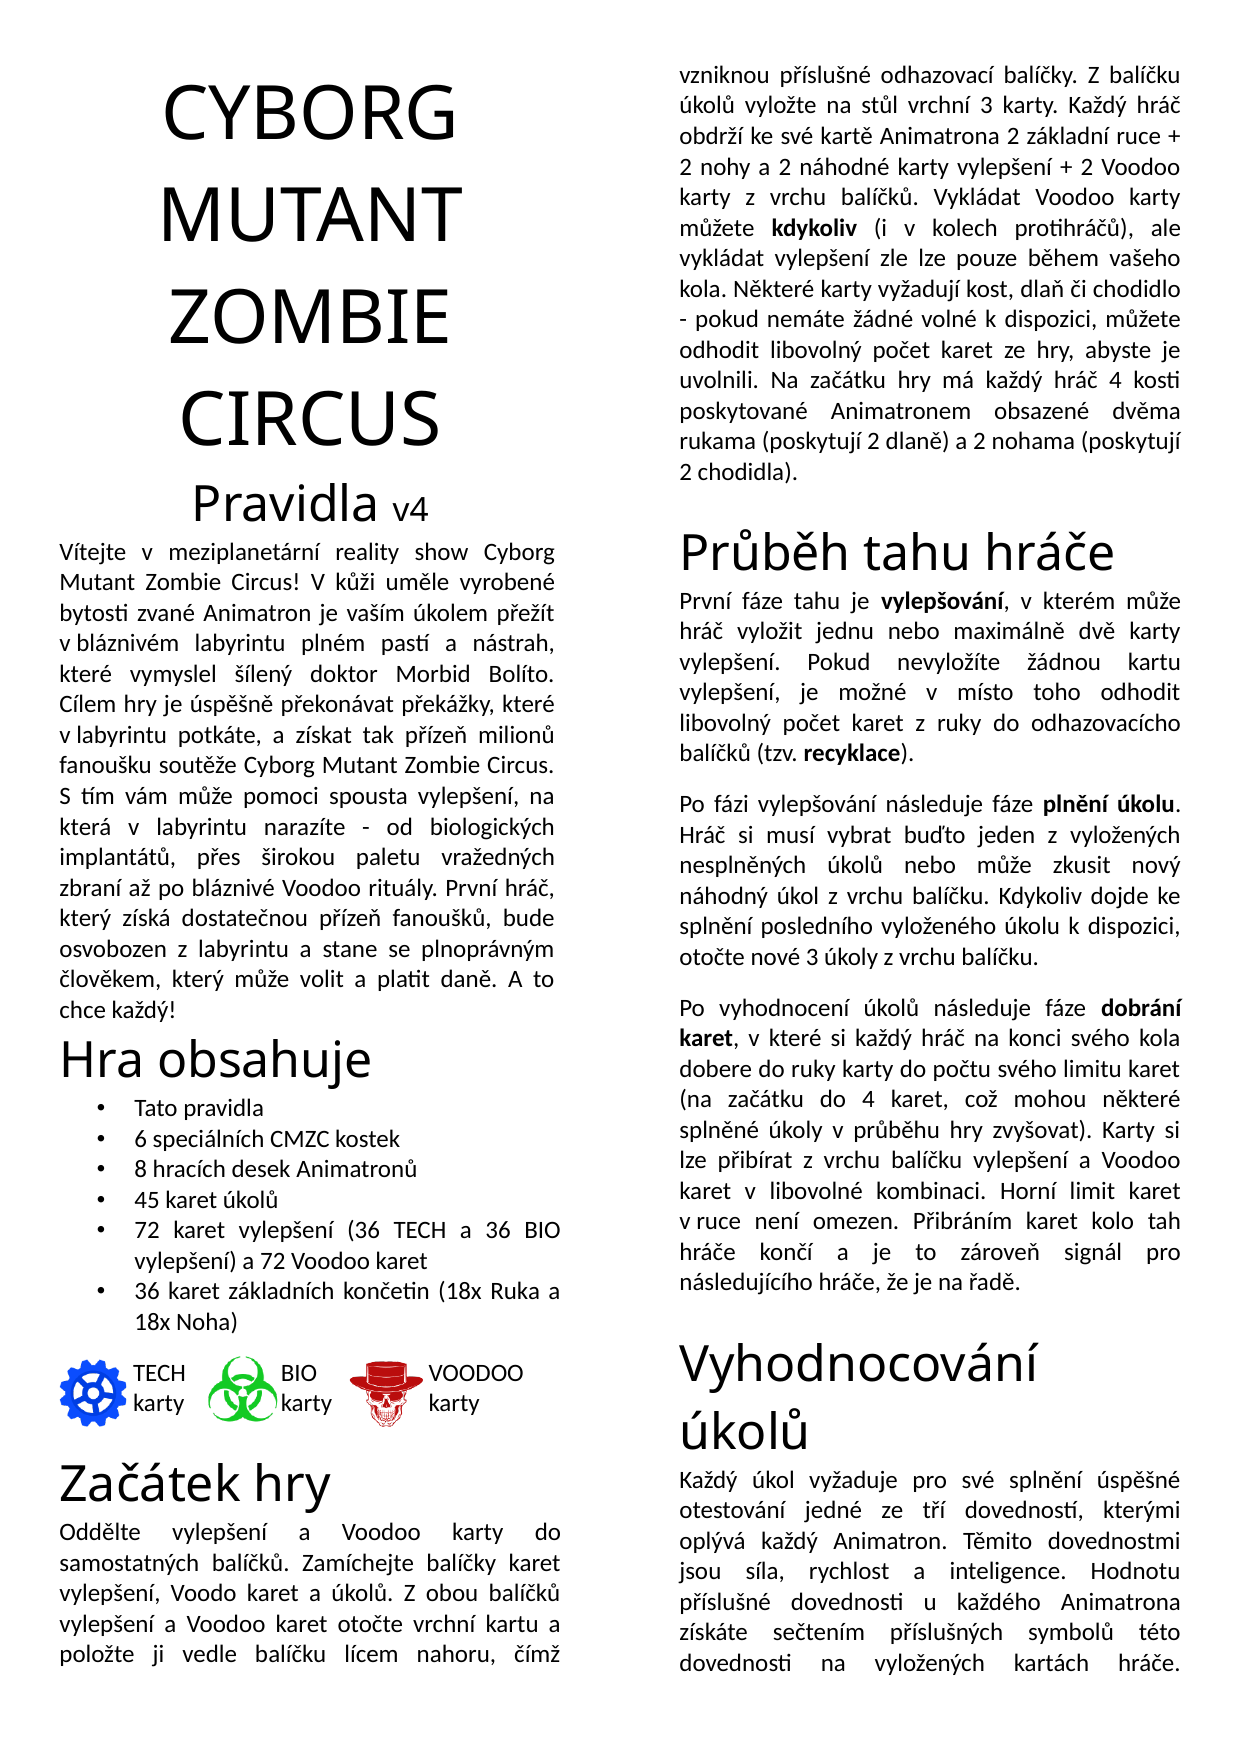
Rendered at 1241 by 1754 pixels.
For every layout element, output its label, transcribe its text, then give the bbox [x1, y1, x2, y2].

picture [59, 1359, 127, 1427]
text karty [279, 1387, 345, 1418]
text Po vyhodnocení úkolů následuje fáze dobrání karet, v které si každý hráč na konci svého kola dobere do ruky karty do počtu svého limitu karet (na začátku do 4 karet, což mohou některé splněné úkoly v průběhu hry zvyšovat). Karty si lze přibírat z vrchu balíčku vylepšení a Voodoo karet v libovolné kombinaci. Horní limit karet v ruce není omezen. Přibráním karet kolo tah hráče končí a je to zároveň signál pro následujícího hráče, že je na řadě. [679, 992, 1181, 1297]
text Průběh tahu hráče [679, 517, 1181, 585]
text Každý úkol vyžaduje pro své splnění úspěšné otestování jedné ze tří dovedností, kterými oplývá každý Animatron. Těmito dovednostmi jsou síla, rychlost a inteligence. Hodnotu příslušné dovednosti u každého Animatrona získáte sečtením příslušných symbolů této dovednosti na vyložených kartách hráče. [679, 1464, 1181, 1677]
text karty [424, 1387, 561, 1418]
text Po fázi vylepšování následuje fáze plnění úkolu. Hráč si musí vybrat buďto jeden z vyložených nesplněných úkolů nebo může zkusit nový náhodný úkol z vrchu balíčku. Kdykoliv dojde ke splnění posledního vyloženého úkolu k dispozici, otočte nové 3 úkoly z vrchu balíčku. [679, 788, 1181, 972]
text karty [127, 1387, 206, 1418]
list Tato pravidla [97, 1092, 561, 1123]
list 36 karet základních končetin (18x Ruka a 18x Noha) [97, 1276, 561, 1337]
text VOODOO [424, 1357, 561, 1387]
text Vítejte v meziplanetární reality show Cyborg Mutant Zombie Circus! V kůži uměle vyrobené bytosti zvané Animatron je vaším úkolem přežít v bláznivém labyrintu plném pastí a nástrah, které vymyslel šílený doktor Morbid Bolíto. Cílem hry je úspěšně překonávat překážky, které v labyrintu potkáte, a získat tak přízeň milionů fanoušku soutěže Cyborg Mutant Zombie Circus. S tím vám může pomoci spousta vylepšení, na která v labyrintu narazíte - od biologických implantátů, přes širokou paletu vražedných zbraní až po bláznivé Voodoo rituály. První hráč, který získá dostatečnou přízeň fanoušků, bude osvobozen z labyrintu a stane se plnoprávným člověkem, který může volit a platit daně. A to chce každý! [59, 536, 555, 1024]
text Začátek hry [59, 1418, 561, 1517]
text Pravidla v4 [59, 468, 561, 536]
list 6 speciálních CMZC kostek [97, 1123, 561, 1153]
text TECH [59, 1357, 206, 1387]
text Hra obsahuje [59, 1024, 561, 1092]
text CYBORG MUTANT ZOMBIE CIRCUS [59, 59, 561, 468]
text Oddělte vylepšení a Voodoo karty do samostatných balíčků. Zamíchejte balíčky karet vylepšení, Voodo karet a úkolů. Z obou balíčků vylepšení a Voodoo karet otočte vrchní kartu a položte ji vedle balíčku lícem nahoru, čímž [59, 1517, 561, 1669]
list 45 karet úkolů [97, 1184, 561, 1214]
picture [345, 1356, 424, 1428]
list 8 hracích desek Animatronů [97, 1153, 561, 1184]
picture [206, 1356, 279, 1429]
text První fáze tahu je vylepšování, v kterém může hráč vyložit jednu nebo maximálně dvě karty vylepšení. Pokud nevyložíte žádnou kartu vylepšení, je možné v místo toho odhodit libovolný počet karet z ruky do odhazovacícho balíčků (tzv. recyklace). [679, 585, 1181, 768]
text BIO [279, 1357, 345, 1387]
list 72 karet vylepšení (36 TECH a 36 BIO vylepšení) a 72 Voodoo karet [97, 1214, 561, 1276]
text Vyhodnocování úkolů [679, 1328, 1181, 1464]
text vzniknou příslušné odhazovací balíčky. Z balíčku úkolů vyložte na stůl vrchní 3 karty. Každý hráč obdrží ke své kartě Animatrona 2 základní ruce + 2 nohy a 2 náhodné karty vylepšení + 2 Voodoo karty z vrchu balíčků. Vykládat Voodoo karty můžete kdykoliv (i v kolech protihráčů), ale vykládat vylepšení zle lze pouze během vašeho kola. Některé karty vyžadují kost, dlaň či chodidlo - pokud nemáte žádné volné k dispozici, můžete odhodit libovolný počet karet ze hry, abyste je uvolnili. Na začátku hry má každý hráč 4 kosti poskytované Animatronem obsazené dvěma rukama (poskytují 2 dlaně) a 2 nohama (poskytují 2 chodidla). [679, 59, 1181, 486]
